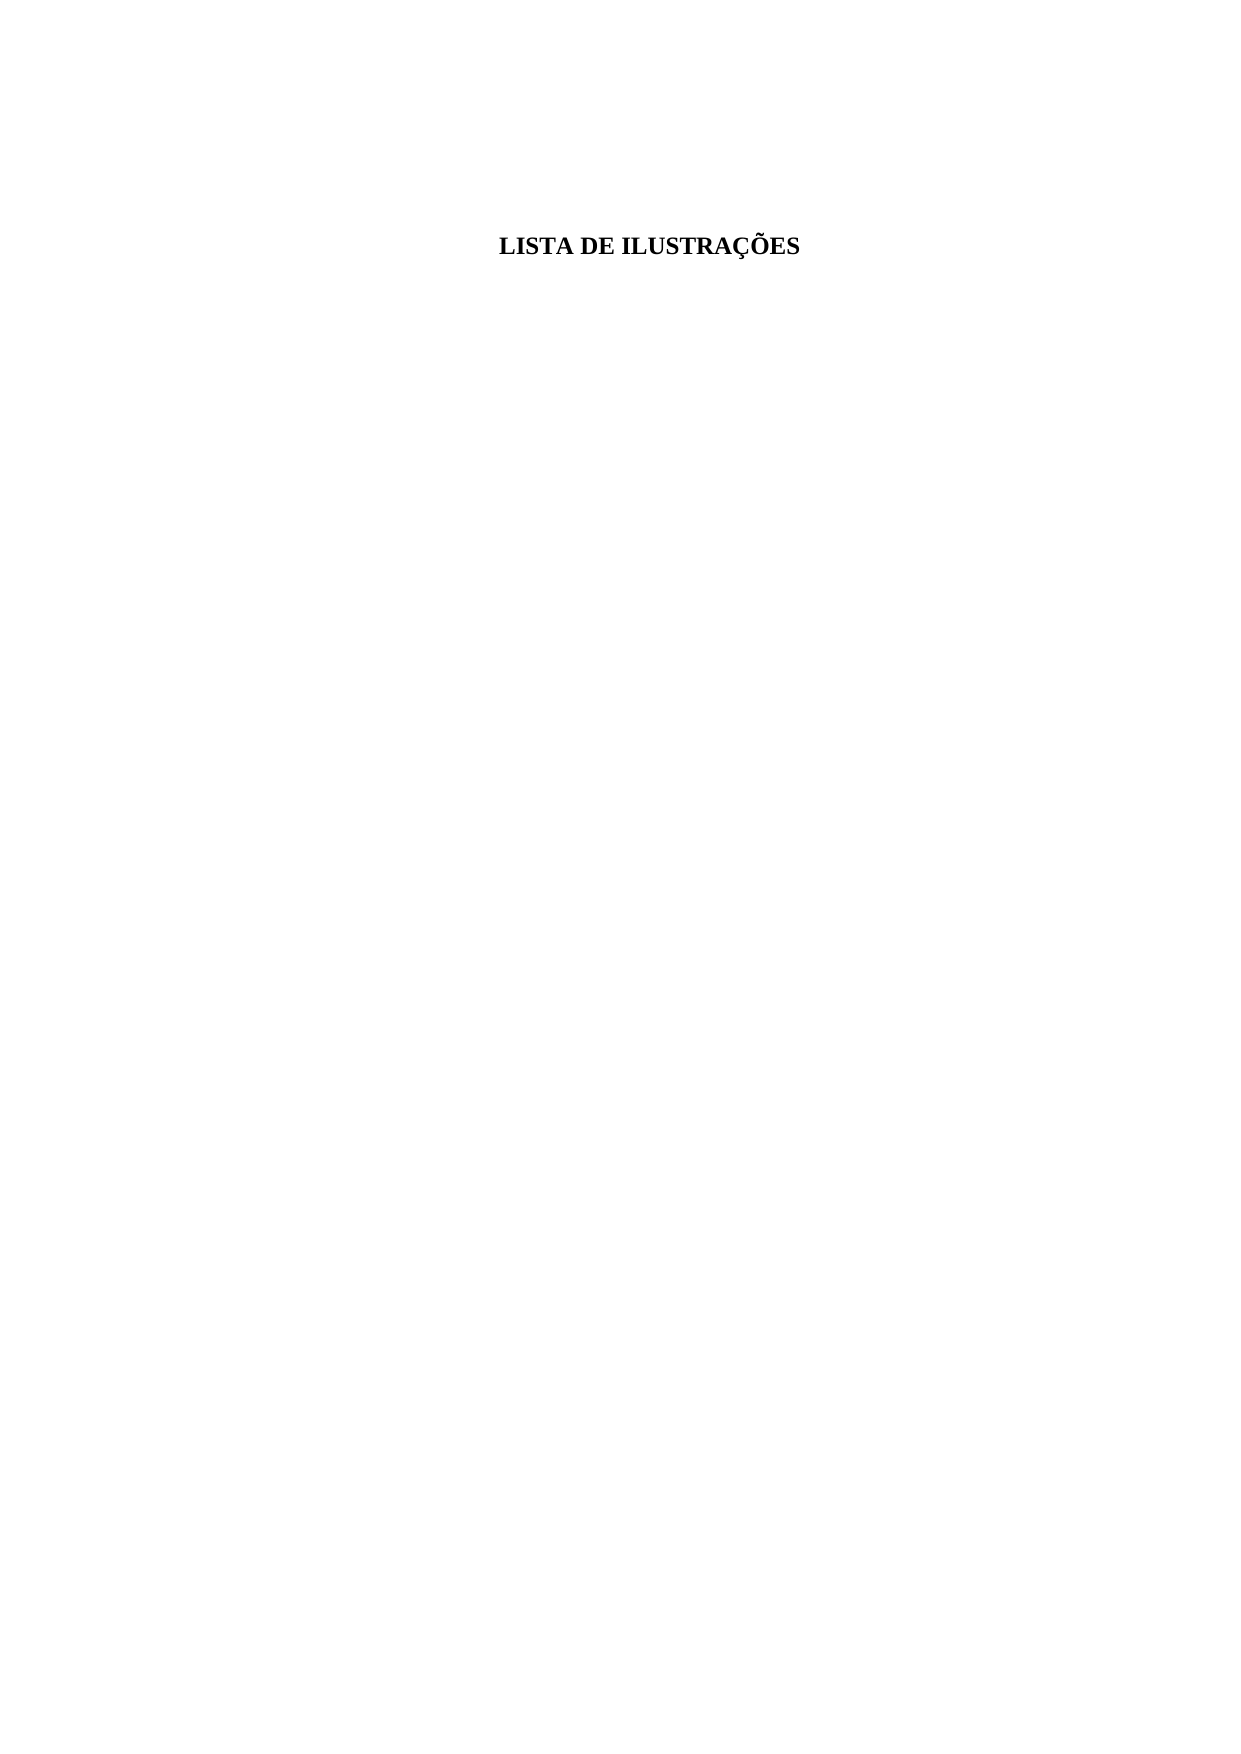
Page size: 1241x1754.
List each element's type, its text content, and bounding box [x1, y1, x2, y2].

text LISTA DE ILUSTRAÇÕES [177, 231, 1122, 260]
